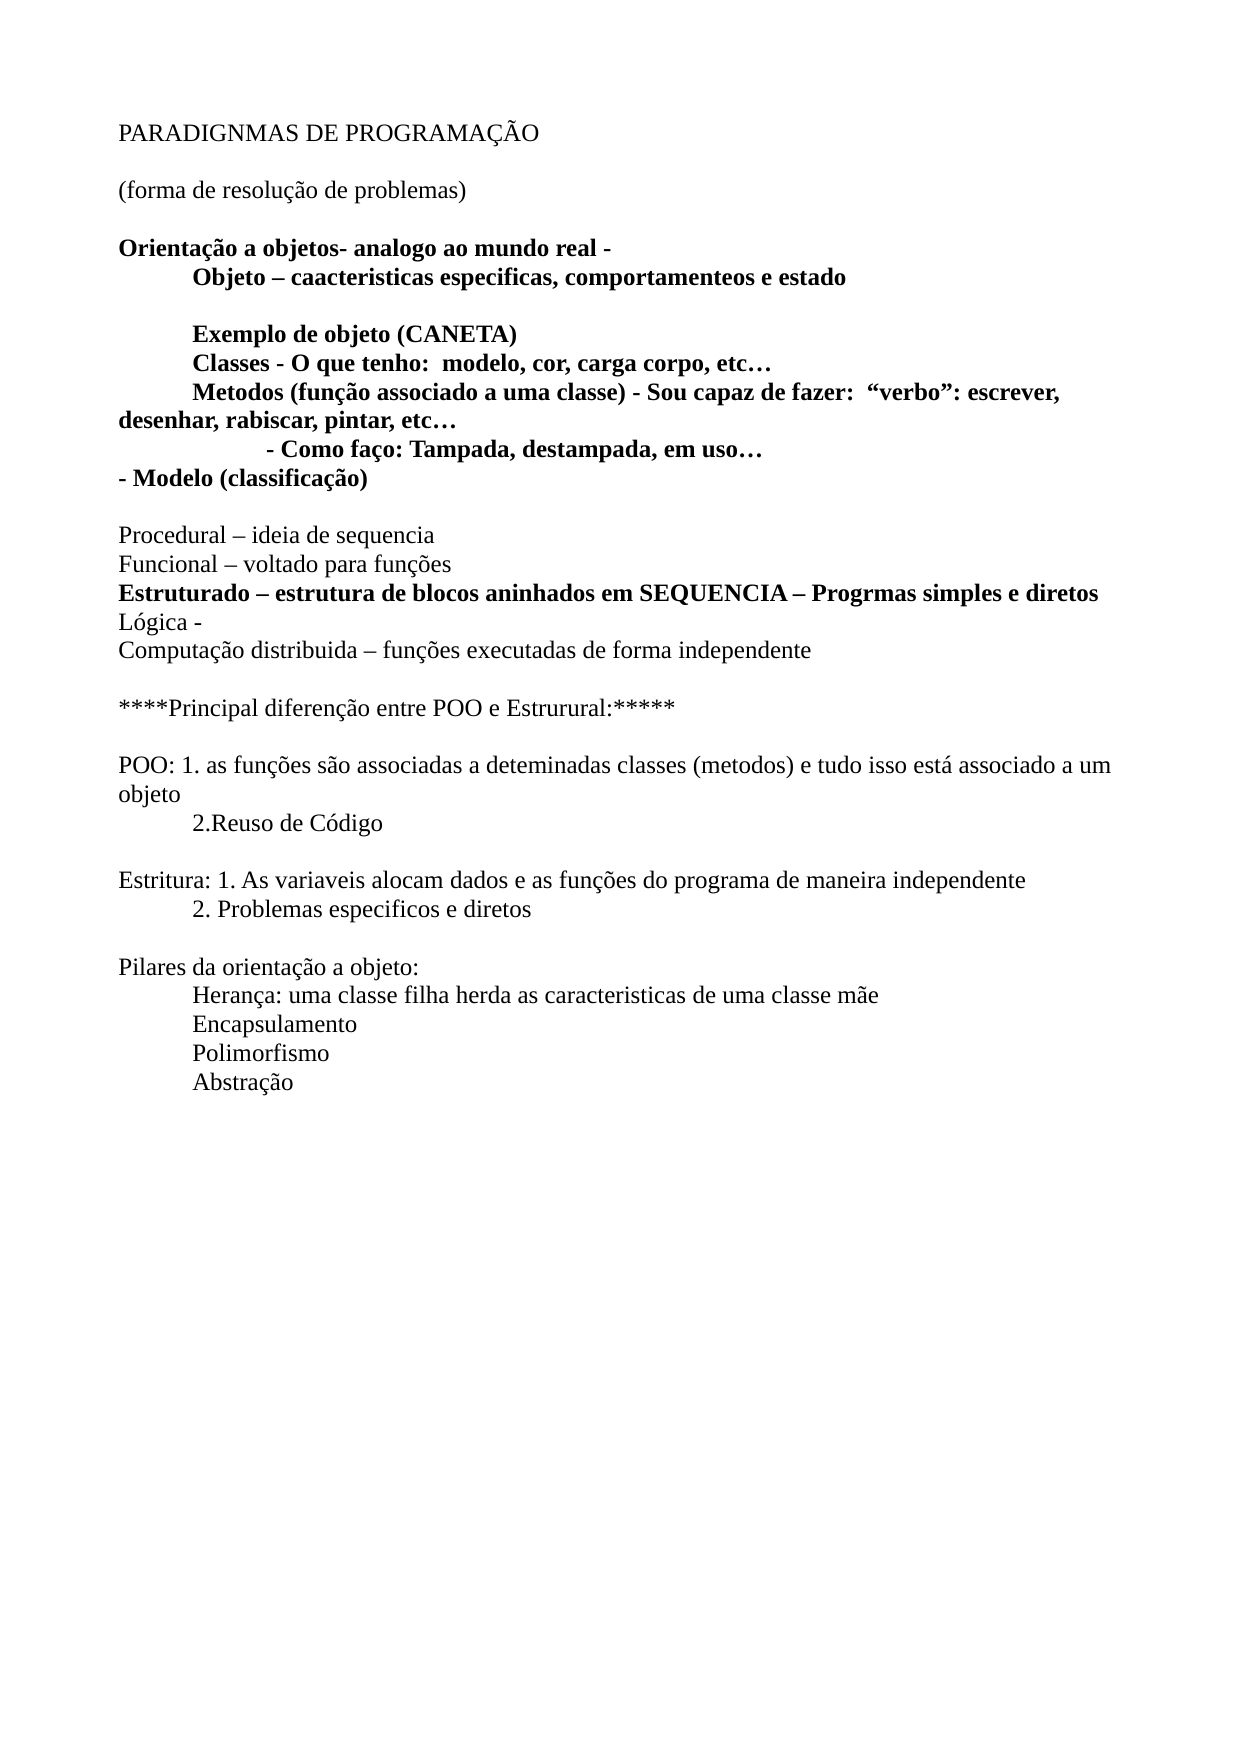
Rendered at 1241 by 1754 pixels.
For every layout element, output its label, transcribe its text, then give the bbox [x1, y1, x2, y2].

text Metodos (função associado a uma classe) - Sou capaz de fazer: “verbo”: escrever, desenhar, rabiscar, pintar, etc… [118, 377, 1122, 434]
text Procedural – ideia de sequencia [118, 521, 1122, 549]
text Estritura: 1. As variaveis alocam dados e as funções do programa de maneira independente [118, 866, 1122, 894]
text ****Principal diferenção entre POO e Estrurural:***** [118, 693, 1122, 722]
text Objeto – caacteristicas especificas, comportamenteos e estado [118, 262, 1122, 291]
text Herança: uma classe filha herda as caracteristicas de uma classe mãe [118, 981, 1122, 1009]
text Encapsulamento [118, 1009, 1122, 1038]
text PARADIGNMAS DE PROGRAMAÇÃO [118, 118, 1122, 147]
text Polimorfismo [118, 1038, 1122, 1067]
text - Modelo (classificação) [118, 463, 1122, 492]
text Abstração [118, 1067, 1122, 1096]
text Exemplo de objeto (CANETA) [118, 319, 1122, 348]
text Orientação a objetos- analogo ao mundo real - [118, 233, 1122, 262]
text Classes - O que tenho: modelo, cor, carga corpo, etc… [118, 348, 1122, 377]
text Computação distribuida – funções executadas de forma independente [118, 636, 1122, 664]
text Pilares da orientação a objeto: [118, 952, 1122, 981]
text - Como faço: Tampada, destampada, em uso… [118, 434, 1122, 463]
text Lógica - [118, 607, 1122, 636]
text POO: 1. as funções são associadas a deteminadas classes (metodos) e tudo isso está associado a um objeto [118, 751, 1122, 808]
text (forma de resolução de problemas) [118, 176, 1122, 204]
text Funcional – voltado para funções [118, 549, 1122, 578]
text 2. Problemas especificos e diretos [118, 894, 1122, 923]
text 2.Reuso de Código [118, 808, 1122, 837]
text Estruturado – estrutura de blocos aninhados em SEQUENCIA – Progrmas simples e diretos [118, 578, 1122, 607]
